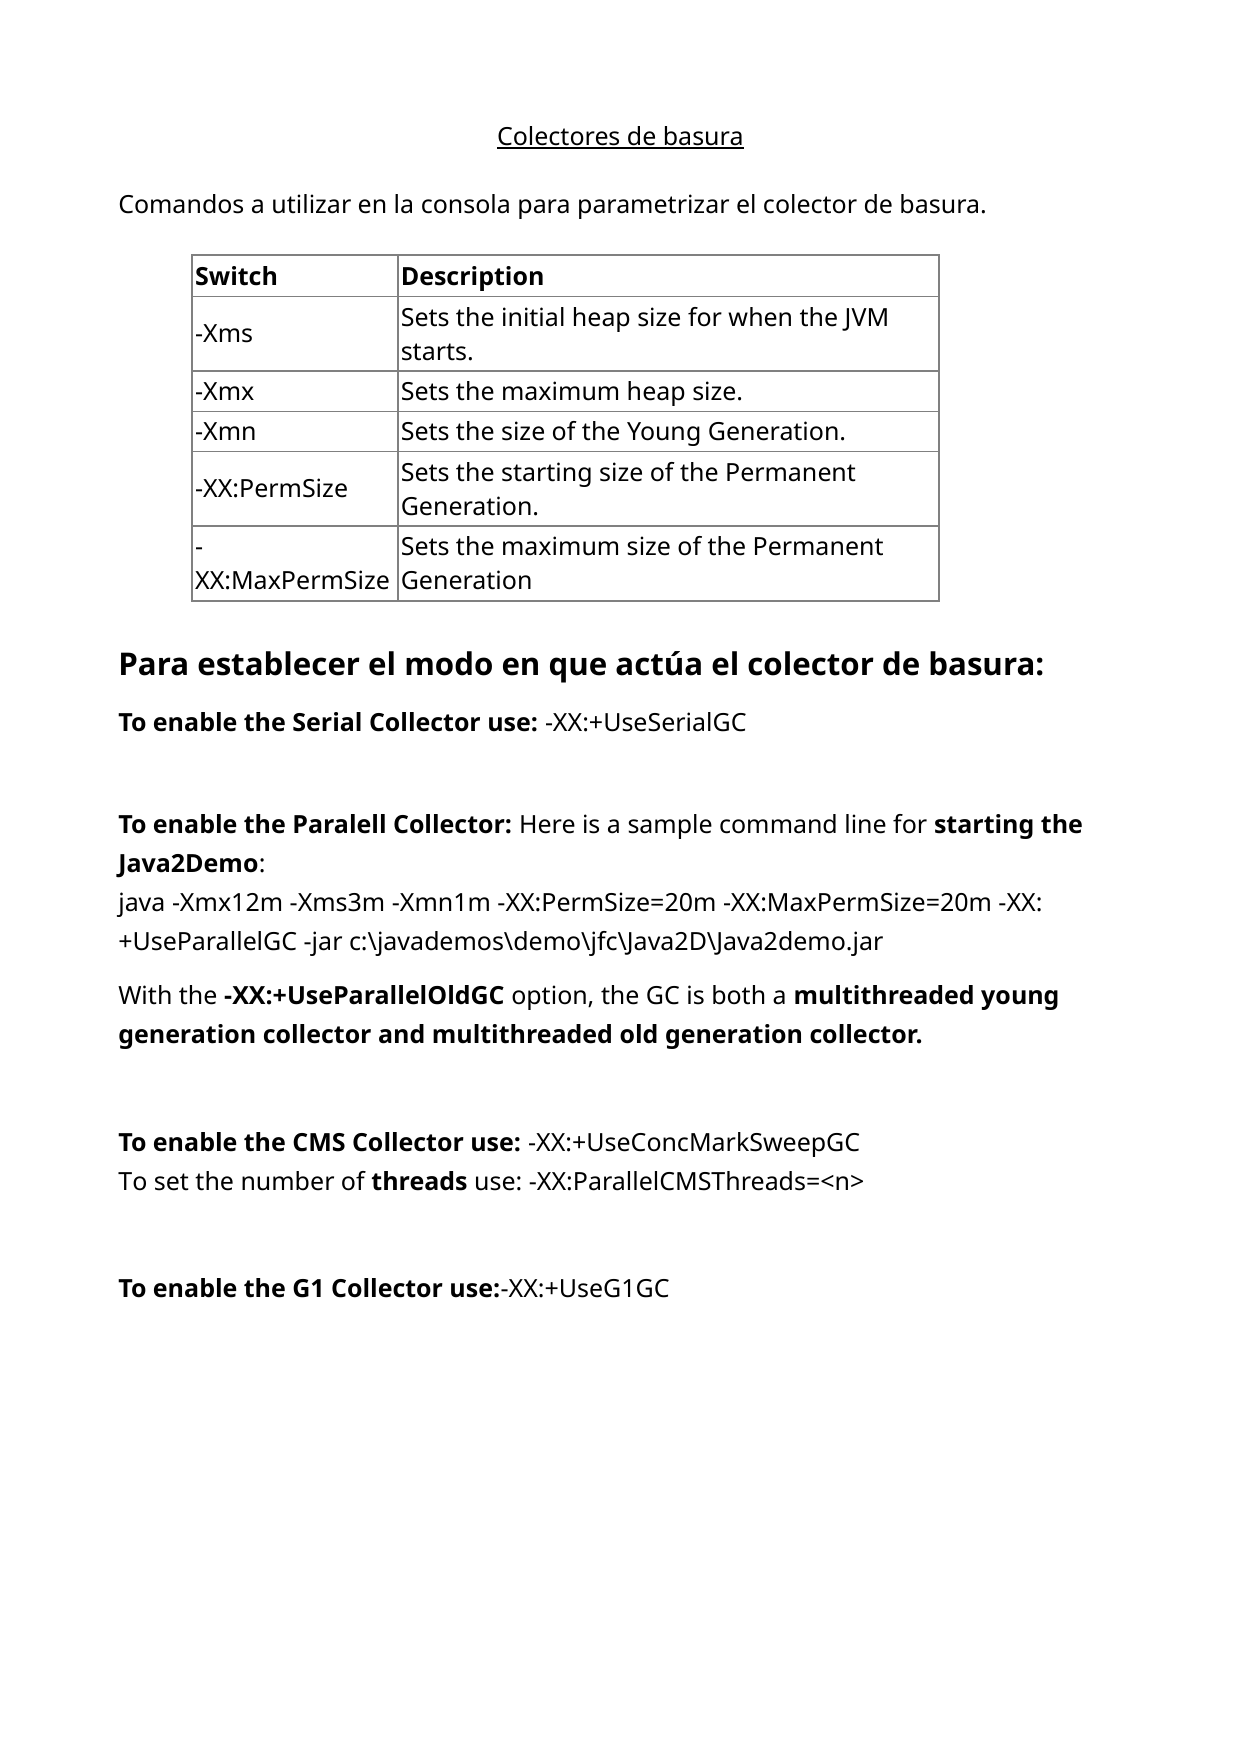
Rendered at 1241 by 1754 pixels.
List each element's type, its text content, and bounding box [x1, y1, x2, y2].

table_cell Sets the size of the Young Generation. [399, 412, 938, 451]
table_cell -Xmn [193, 412, 397, 451]
text Comandos a utilizar en la consola para parametrizar el colector de basura. [118, 186, 1122, 220]
text Colectores de basura [118, 118, 1122, 152]
table_cell -Xms [193, 297, 397, 370]
table_cell -XX:PermSize [193, 452, 397, 525]
table_cell Sets the maximum size of the Permanent Generation [399, 527, 938, 599]
text With the -XX:+UseParallelOldGC option, the GC is both a multithreaded young generation collector and multithreaded old generation collector. [118, 978, 1122, 1051]
table_cell Sets the maximum heap size. [399, 372, 938, 411]
table_cell Sets the starting size of the Permanent Generation. [399, 452, 938, 525]
table_header Switch [193, 256, 397, 296]
table_cell -XX:MaxPermSize [193, 527, 397, 599]
text Para establecer el modo en que actúa el colector de basura: [118, 601, 1122, 684]
table_cell Sets the initial heap size for when the JVM starts. [399, 297, 938, 370]
text To enable the G1 Collector use:-XX:+UseG1GC [118, 1271, 1122, 1305]
text To enable the Paralell Collector: Here is a sample command line for starting the Java2Demo: java -Xmx12m -Xms3m -Xmn1m -XX:PermSize=20m -XX:MaxPermSize=20m -XX:+UseParallelGC -jar c:\javademos\demo\jfc\Java2D\Java2demo.jar [118, 806, 1122, 958]
table_header Description [399, 256, 938, 296]
text To enable the CMS Collector use: -XX:+UseConcMarkSweepGC To set the number of threads use: -XX:ParallelCMSThreads=<n> [118, 1124, 1122, 1198]
text To enable the Serial Collector use: -XX:+UseSerialGC [118, 705, 1122, 739]
table_cell -Xmx [193, 372, 397, 411]
